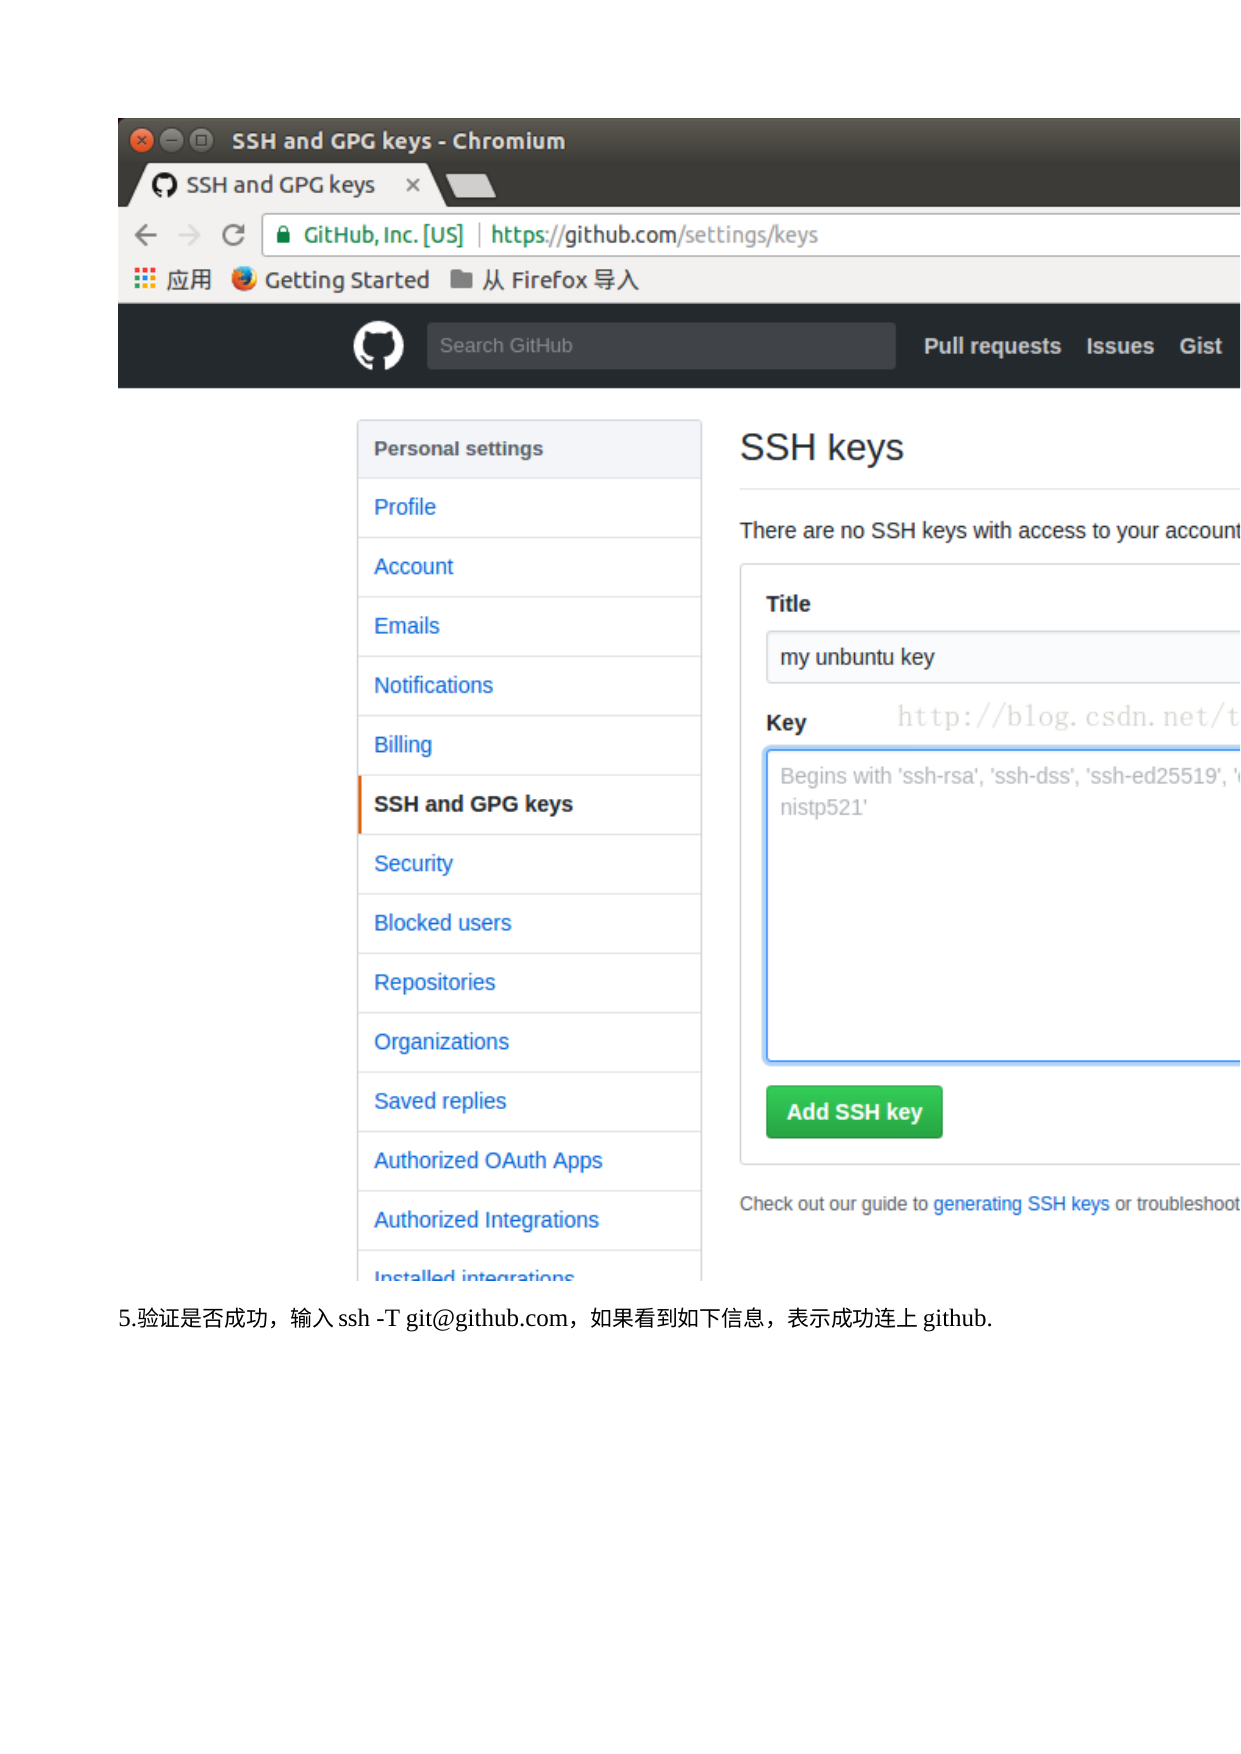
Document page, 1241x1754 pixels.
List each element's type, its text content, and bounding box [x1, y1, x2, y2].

picture [118, 118, 1241, 1281]
text 5.验证是否成功，输入ssh -T git@github.com，如果看到如下信息，表示成功连上github. [118, 1301, 1122, 1333]
